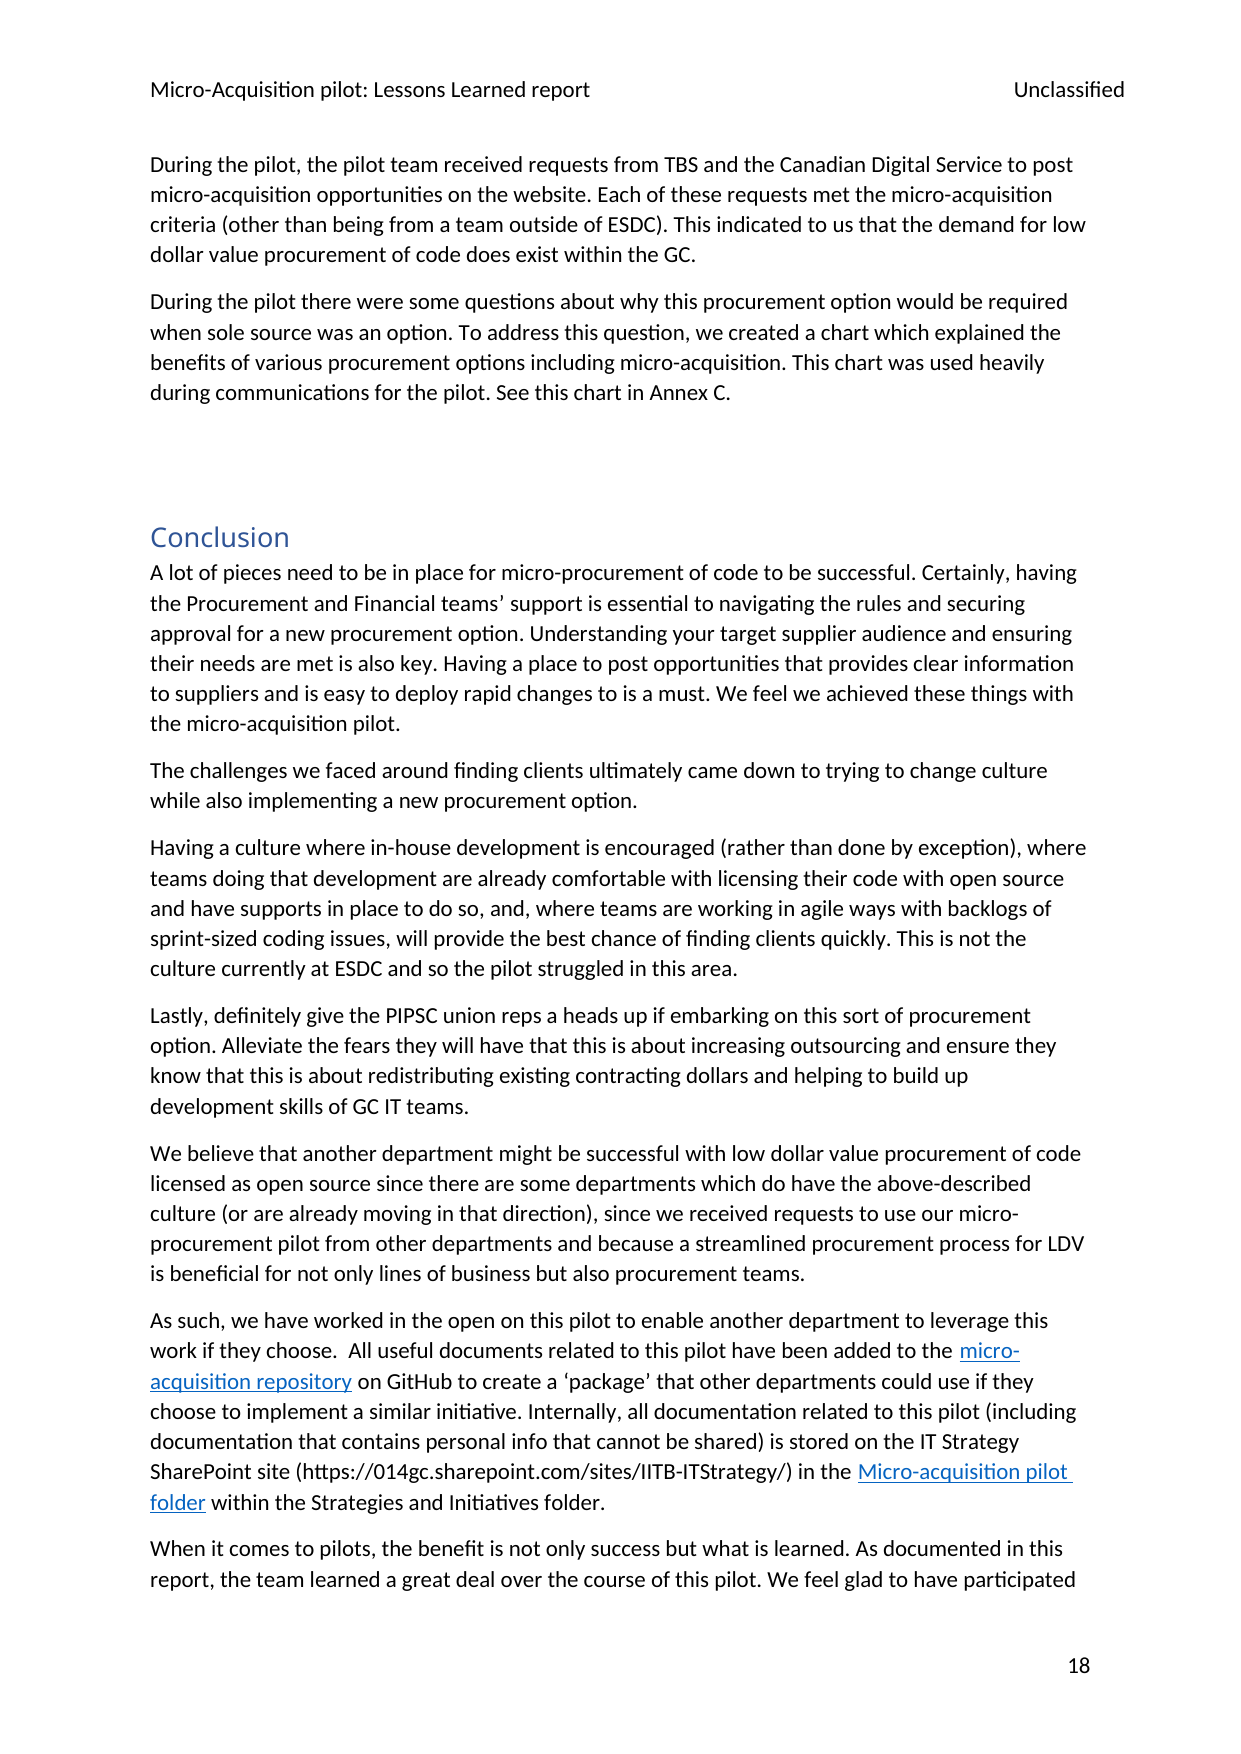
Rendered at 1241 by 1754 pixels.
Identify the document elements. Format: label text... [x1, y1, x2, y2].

text A lot of pieces need to be in place for micro-procurement of code to be successful. Certainly, having the Procurement and Financial teams’ support is essential to navigating the rules and securing approval for a new procurement option. Understanding your target supplier audience and ensuring their needs are met is also key. Having a place to post opportunities that provides clear information to suppliers and is easy to deploy rapid changes to is a must. We feel we achieved these things with the micro-acquisition pilot. [150, 558, 1090, 738]
text When it comes to pilots, the benefit is not only success but what is learned. As documented in this report, the team learned a great deal over the course of this pilot. We feel glad to have participated [150, 1534, 1090, 1593]
text Lastly, definitely give the PIPSC union reps a heads up if embarking on this sort of procurement option. Alleviate the fears they will have that this is about increasing outsourcing and ensure they know that this is about redistributing existing contracting dollars and helping to build up development skills of GC IT teams. [150, 1001, 1090, 1120]
text During the pilot there were some questions about why this procurement option would be required when sole source was an option. To address this question, we created a chart which explained the benefits of various procurement options including micro-acquisition. This chart was used heavily during communications for the pilot. See this chart in Annex C. [150, 287, 1090, 406]
text We believe that another department might be successful with low dollar value procurement of code licensed as open source since there are some departments which do have the above-described culture (or are already moving in that direction), since we received requests to use our micro-procurement pilot from other departments and because a streamlined procurement process for LDV is beneficial for not only lines of business but also procurement teams. [150, 1139, 1090, 1288]
text As such, we have worked in the open on this pilot to enable another department to leverage this work if they choose. All useful documents related to this pilot have been added to the micro-acquisition repository on GitHub to create a ‘package’ that other departments could use if they choose to implement a similar initiative. Internally, all documentation related to this pilot (including documentation that contains personal info that cannot be shared) is stored on the IT Strategy SharePoint site (https://014gc.sharepoint.com/sites/IITB-ITStrategy/) in the Micro-acquisition pilot folder within the Strategies and Initiatives folder. [150, 1306, 1090, 1516]
text During the pilot, the pilot team received requests from TBS and the Canadian Digital Service to post micro-acquisition opportunities on the website. Each of these requests met the micro-acquisition criteria (other than being from a team outside of ESDC). This indicated to us that the demand for low dollar value procurement of code does exist within the GC. [150, 150, 1090, 269]
subtitle Conclusion [150, 519, 1090, 556]
text The challenges we faced around finding clients ultimately came down to trying to change culture while also implementing a new procurement option. [150, 756, 1090, 815]
text Having a culture where in-house development is encouraged (rather than done by exception), where teams doing that development are already comfortable with licensing their code with open source and have supports in place to do so, and, where teams are working in agile ways with backlogs of sprint-sized coding issues, will provide the best chance of finding clients quickly. This is not the culture currently at ESDC and so the pilot struggled in this area. [150, 833, 1090, 982]
